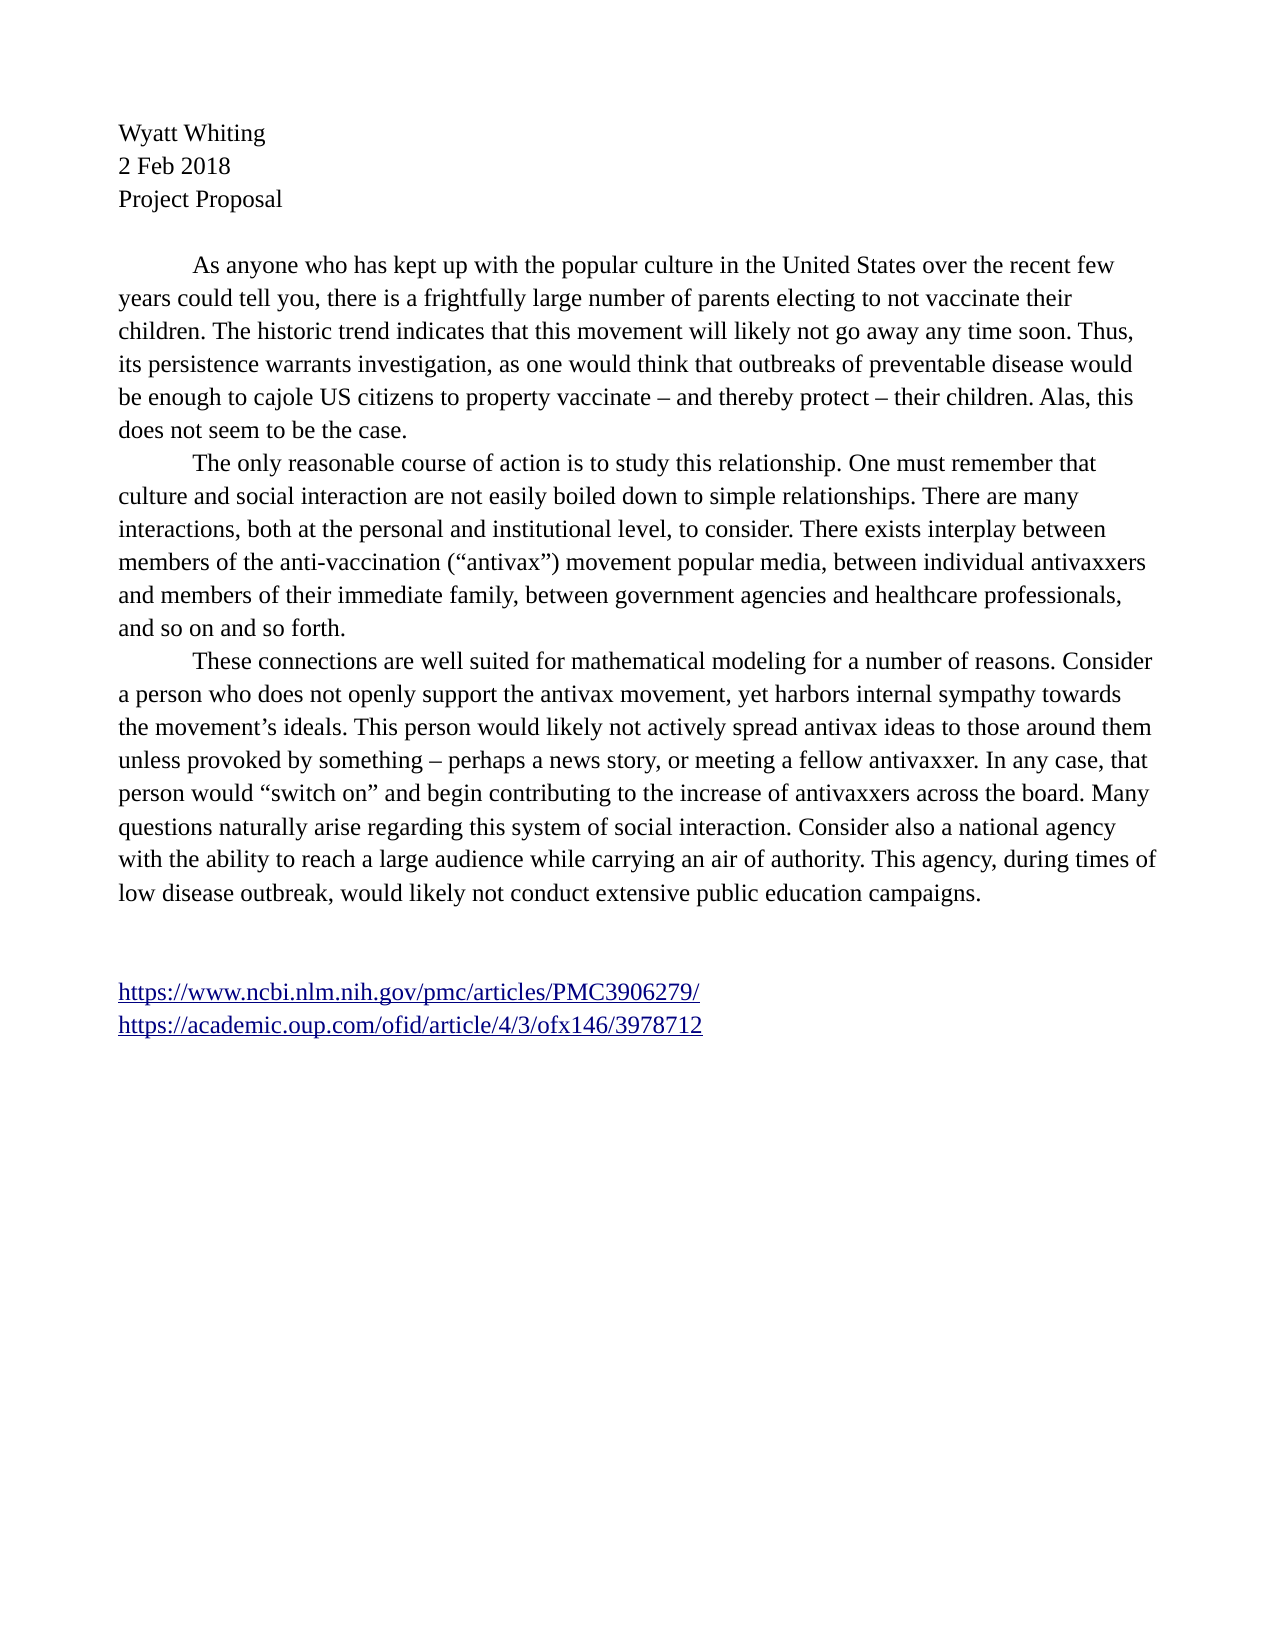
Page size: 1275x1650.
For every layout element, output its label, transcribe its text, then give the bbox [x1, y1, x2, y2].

text These connections are well suited for mathematical modeling for a number of reasons. Consider a person who does not openly support the antivax movement, yet harbors internal sympathy towards the movement’s ideals. This person would likely not actively spread antivax ideas to those around them unless provoked by something – perhaps a news story, or meeting a fellow antivaxxer. In any case, that person would “switch on” and begin contributing to the increase of antivaxxers across the board. Many questions naturally arise regarding this system of social interaction. Consider also a national agency with the ability to reach a large audience while carrying an air of authority. This agency, during times of low disease outbreak, would likely not conduct extensive public education campaigns. [118, 646, 1157, 906]
text As anyone who has kept up with the popular culture in the United States over the recent few years could tell you, there is a frightfully large number of parents electing to not vaccinate their children. The historic trend indicates that this movement will likely not go away any time soon. Thus, its persistence warrants investigation, as one would think that outbreaks of preventable disease would be enough to cajole US citizens to property vaccinate – and thereby protect – their children. Alas, this does not seem to be the case. [118, 250, 1157, 444]
text Wyatt Whiting [118, 118, 1157, 147]
text Project Proposal [118, 184, 1157, 213]
text The only reasonable course of action is to study this relationship. One must remember that culture and social interaction are not easily boiled down to simple relationships. There are many interactions, both at the personal and institutional level, to consider. There exists interplay between members of the anti-vaccination (“antivax”) movement popular media, between individual antivaxxers and members of their immediate family, between government agencies and healthcare professionals, and so on and so forth. [118, 448, 1157, 642]
text https://academic.oup.com/ofid/article/4/3/ofx146/3978712 [118, 1010, 1157, 1038]
text 2 Feb 2018 [118, 151, 1157, 180]
text https://www.ncbi.nlm.nih.gov/pmc/articles/PMC3906279/ [118, 977, 1157, 1005]
